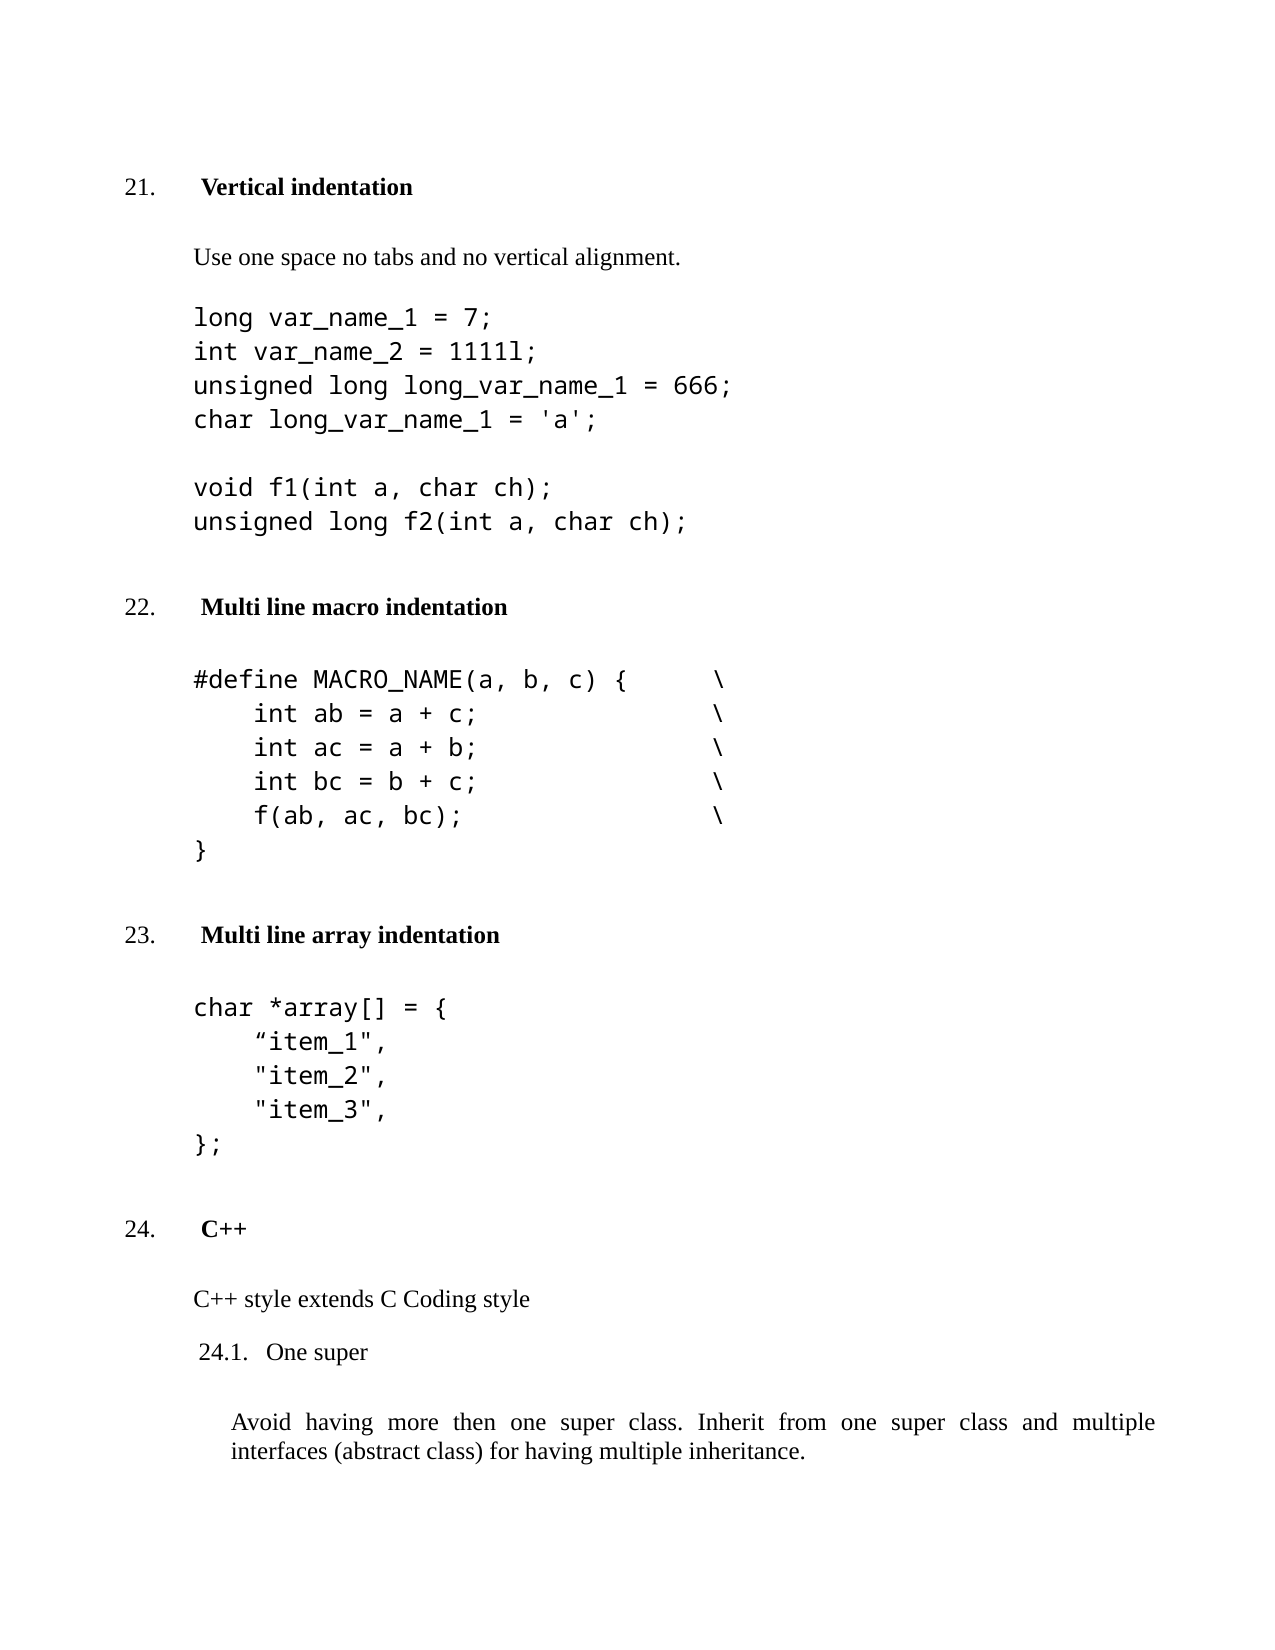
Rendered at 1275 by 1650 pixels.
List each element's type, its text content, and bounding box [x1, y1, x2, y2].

list void f1(int a, char ch); [156, 470, 1157, 504]
list f(ab, ac, bc); \ [156, 798, 1157, 832]
list Use one space no tabs and no vertical alignment. [156, 242, 1157, 271]
list C++ style extends C Coding style [156, 1284, 1157, 1312]
list Avoid having more then one super class. Inherit from one super class and multiple interfaces (abstract class) for having multiple inheritance. [193, 1407, 1157, 1465]
list int var_name_2 = 1111l; [156, 333, 1157, 367]
list #define MACRO_NAME(a, b, c) { \ [156, 662, 1157, 696]
subtitle C++ [118, 1214, 1157, 1242]
list char long_var_name_1 = 'a'; [156, 402, 1157, 436]
subtitle Multi line array indentation [118, 920, 1157, 948]
list int ac = a + b; \ [156, 730, 1157, 764]
list long var_name_1 = 7; [156, 299, 1157, 333]
list } [156, 832, 1157, 866]
list int bc = b + c; \ [156, 764, 1157, 798]
list "item_3", [156, 1092, 1157, 1126]
list "item_2", [156, 1058, 1157, 1092]
list unsigned long f2(int a, char ch); [156, 504, 1157, 538]
subtitle Vertical indentation [118, 172, 1157, 201]
list unsigned long long_var_name_1 = 666; [156, 367, 1157, 402]
subtitle Multi line macro indentation [118, 592, 1157, 620]
list int ab = a + c; \ [156, 696, 1157, 730]
subtitle One super [192, 1337, 1157, 1366]
list }; [156, 1126, 1157, 1160]
list “item_1", [156, 1024, 1157, 1058]
list char *array[] = { [156, 990, 1157, 1024]
